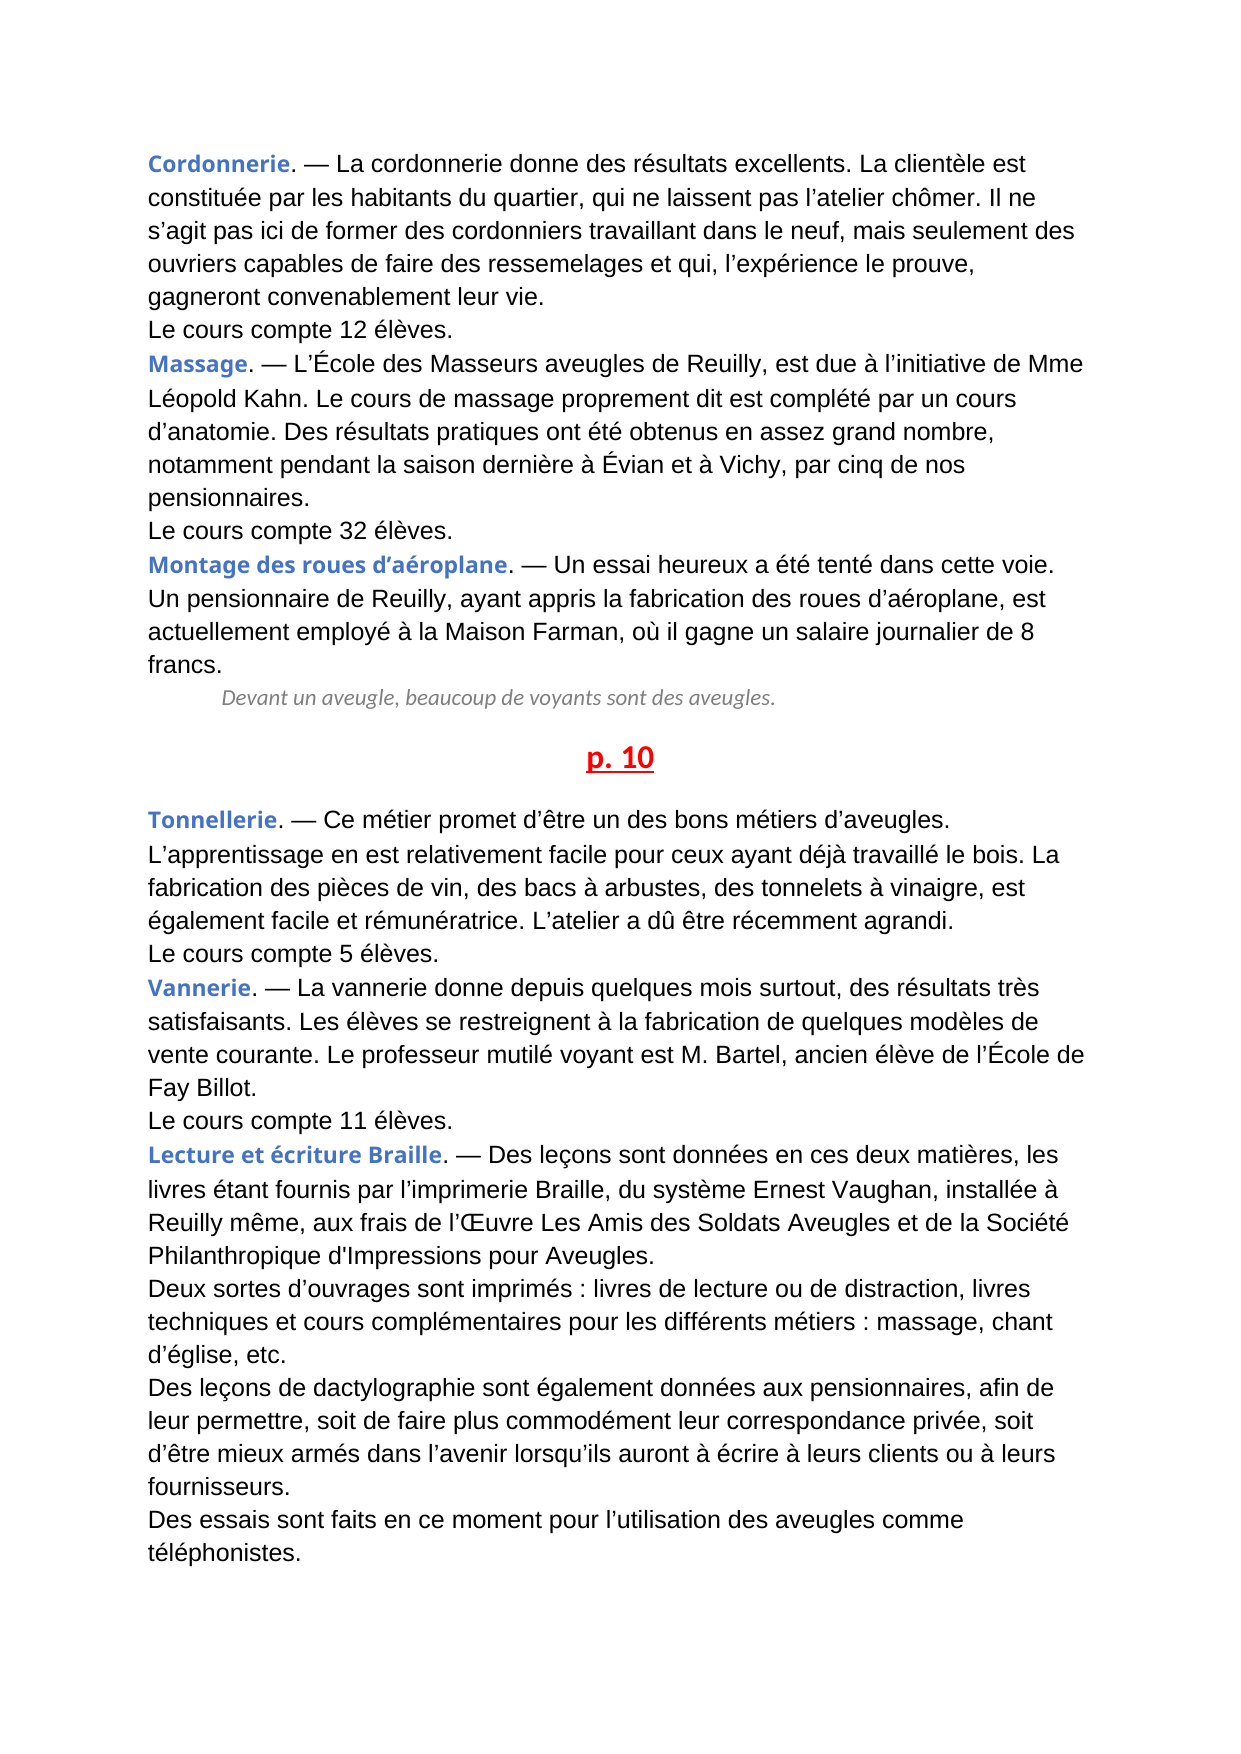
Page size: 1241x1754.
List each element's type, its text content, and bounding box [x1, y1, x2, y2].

text p. 10 [148, 736, 1093, 777]
text Cordonnerie. — La cordonnerie donne des résultats excellents. La clientèle est constituée par les habitants du quartier, qui ne laissent pas l’atelier chômer. Il ne s’agit pas ici de former des cordonniers travaillant dans le neuf, mais seulement des ouvriers capables de faire des ressemelages et qui, l’expérience le prouve, gagneront convenablement leur vie. [148, 148, 1093, 311]
text Le cours compte 5 élèves. [148, 939, 1093, 967]
text Vannerie. — La vannerie donne depuis quelques mois surtout, des résultats très satisfaisants. Les élèves se restreignent à la fabrication de quelques modèles de vente courante. Le professeur mutilé voyant est M. Bartel, ancien élève de l’École de Fay Billot. [148, 972, 1093, 1102]
text Tonnellerie. — Ce métier promet d’être un des bons métiers d’aveugles. L’apprentissage en est relativement facile pour ceux ayant déjà travaillé le bois. La fabrication des pièces de vin, des bacs à arbustes, des tonnelets à vinaigre, est également facile et rémunératrice. L’atelier a dû être récemment agrandi. [148, 804, 1093, 934]
text Montage des roues d’aéroplane. — Un essai heureux a été tenté dans cette voie. Un pensionnaire de Reuilly, ayant appris la fabrication des roues d’aéroplane, est actuellement employé à la Maison Farman, où il gagne un salaire journalier de 8 francs. [148, 549, 1093, 679]
text Des leçons de dactylographie sont également données aux pensionnaires, afin de leur permettre, soit de faire plus commodément leur correspondance privée, soit d’être mieux armés dans l’avenir lorsqu’ils auront à écrire à leurs clients ou à leurs fournisseurs. [148, 1373, 1093, 1501]
text Deux sortes d’ouvrages sont imprimés : livres de lecture ou de distraction, livres techniques et cours complémentaires pour les différents métiers : massage, chant d’église, etc. [148, 1274, 1093, 1369]
text Lecture et écriture Braille. — Des leçons sont données en ces deux matières, les livres étant fournis par l’imprimerie Braille, du système Ernest Vaughan, installée à Reuilly même, aux frais de l’Œuvre Les Amis des Soldats Aveugles et de la Société Philanthropique d'Impressions pour Aveugles. [148, 1139, 1093, 1269]
text Des essais sont faits en ce moment pour l’utilisation des aveugles comme téléphonistes. [148, 1505, 1093, 1567]
text Le cours compte 11 élèves. [148, 1106, 1093, 1135]
text Massage. — L’École des Masseurs aveugles de Reuilly, est due à l’initiative de Mme Léopold Kahn. Le cours de massage proprement dit est complété par un cours d’anatomie. Des résultats pratiques ont été obtenus en assez grand nombre, notamment pendant la saison dernière à Évian et à Vichy, par cinq de nos pensionnaires. [148, 348, 1093, 512]
text Le cours compte 12 élèves. [148, 315, 1093, 344]
text Devant un aveugle, beaucoup de voyants sont des aveugles. [148, 683, 1093, 711]
text Le cours compte 32 élèves. [148, 516, 1093, 544]
